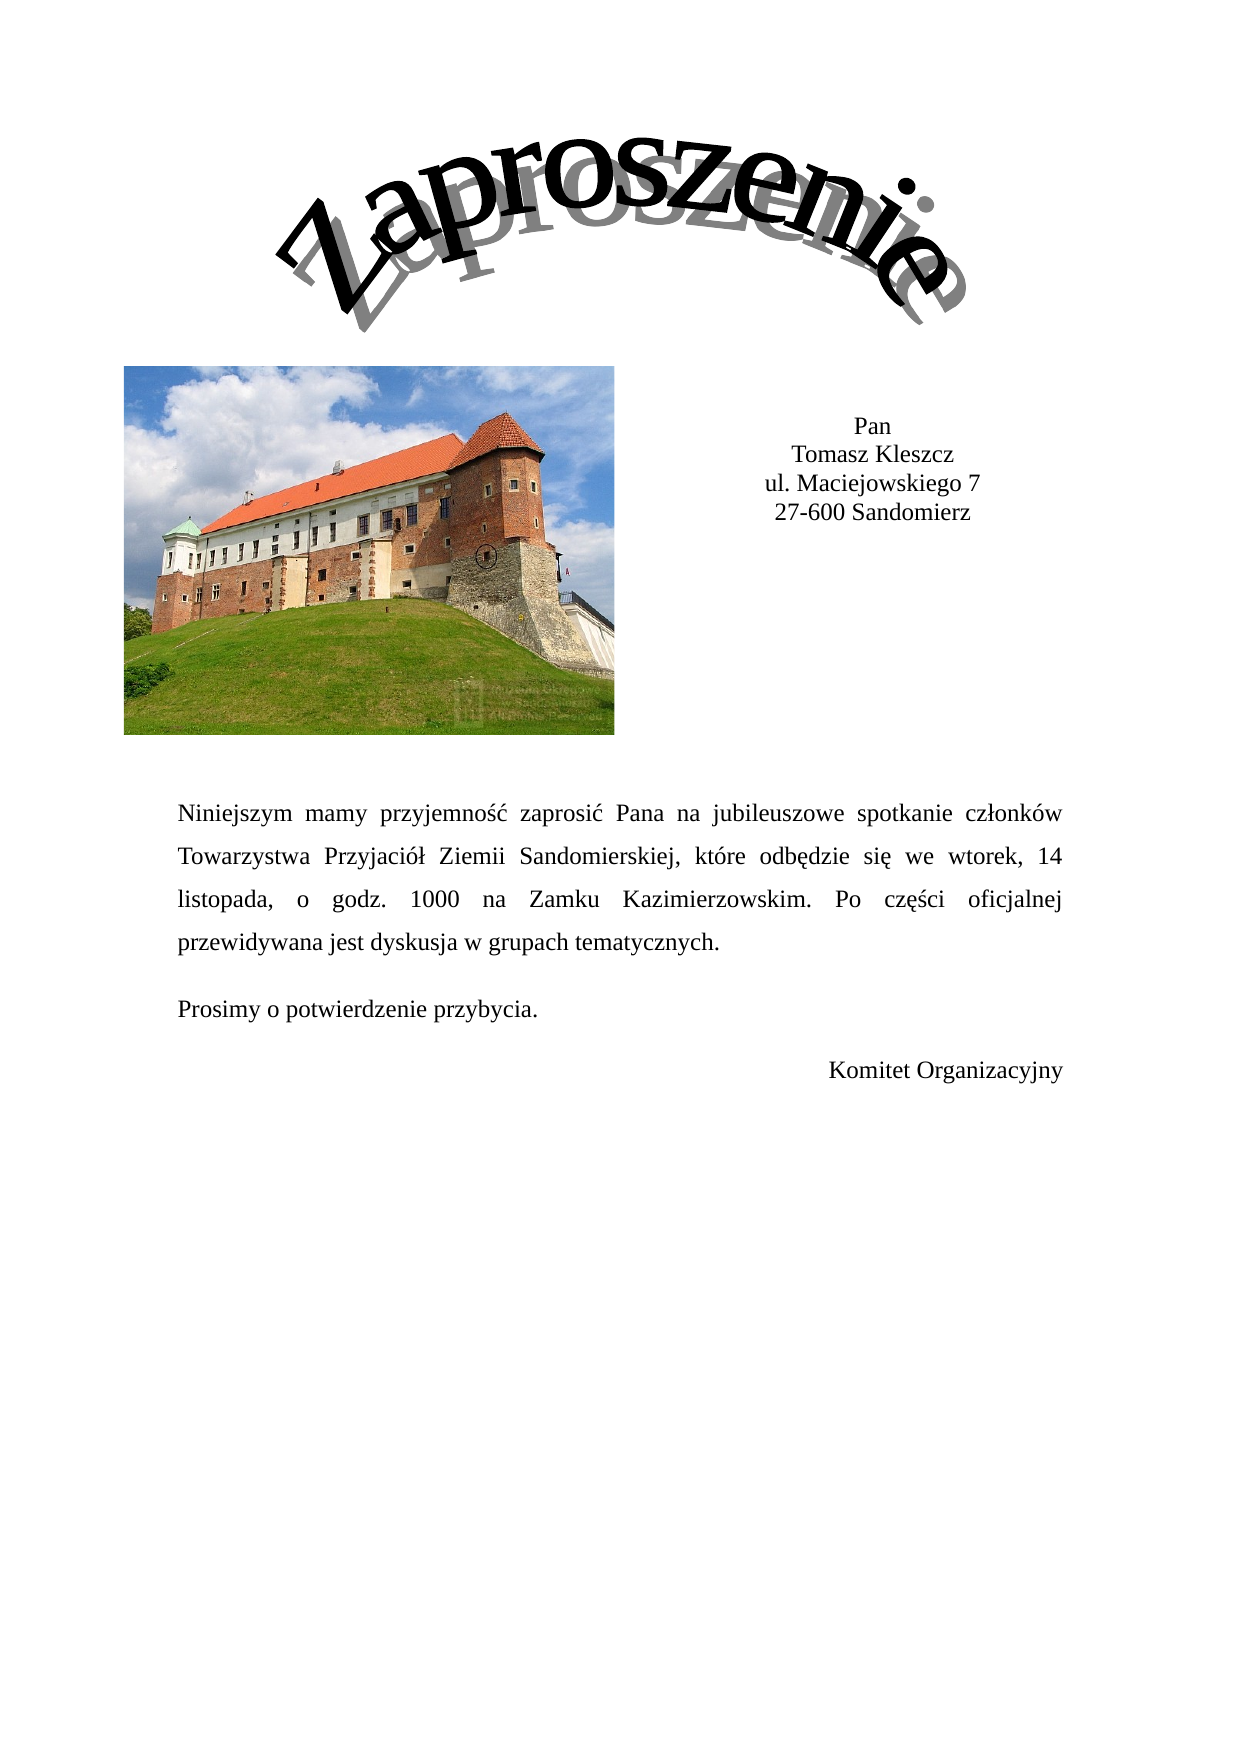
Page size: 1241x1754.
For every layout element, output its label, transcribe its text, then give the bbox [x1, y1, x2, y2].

text Tomasz Kleszcz [651, 439, 1093, 468]
text ul. Maciejowskiego 7 [651, 468, 1093, 497]
text Pan [651, 411, 1093, 439]
picture [123, 366, 615, 735]
table_header [118, 361, 620, 769]
text Komitet Organizacyjny [177, 1055, 1063, 1083]
text Niniejszym mamy przyjemność zaprosić Pana na jubileuszowe spotkanie członków Towarzystwa Przyjaciół Ziemii Sandomierskiej, które odbędzie się we wtorek, 14 listopada, o godz. 1000 na Zamku Kazimierzowskim. Po części oficjalnej przewidywana jest dyskusja w grupach tematycznych. [177, 798, 1063, 956]
text 27-600 Sandomierz [651, 497, 1093, 526]
text Prosimy o potwierdzenie przybycia. [177, 994, 1063, 1023]
table_header [620, 361, 1122, 769]
